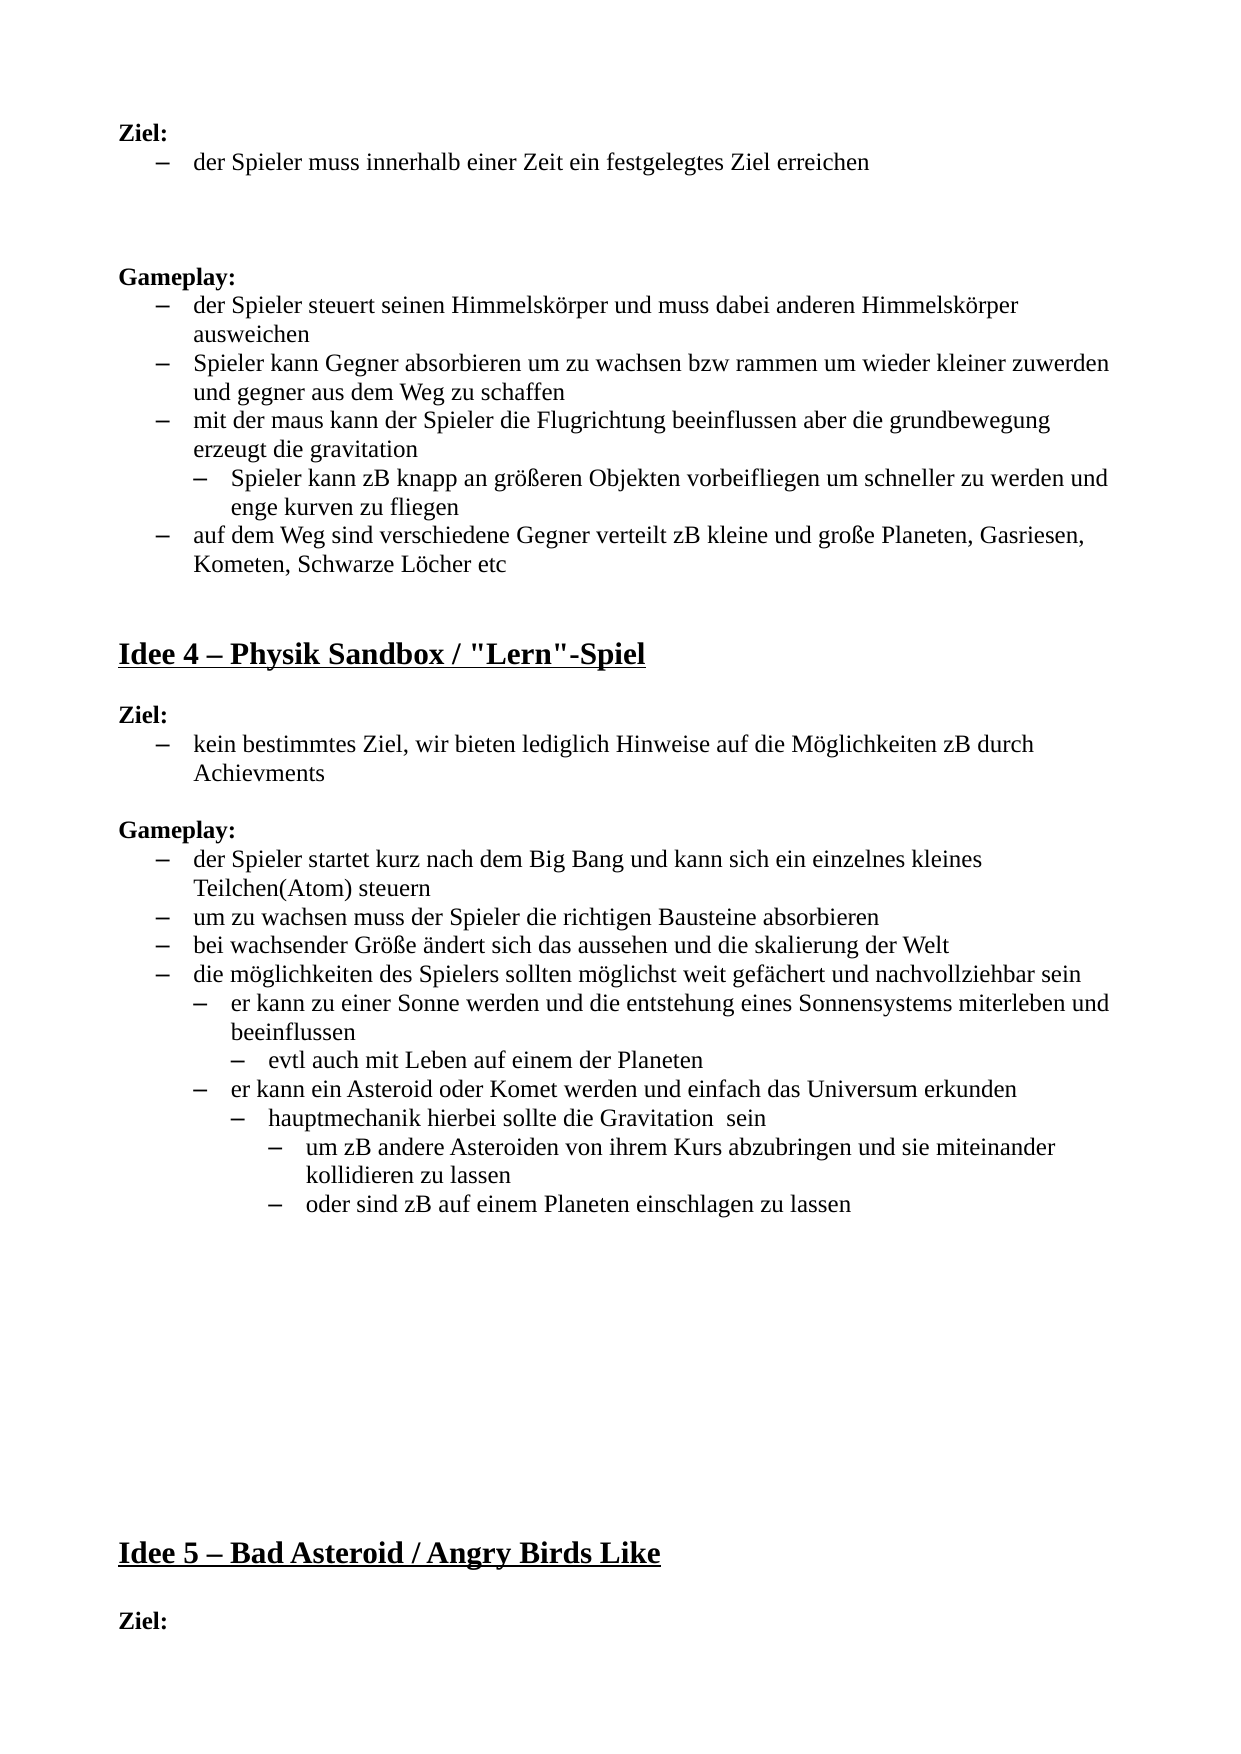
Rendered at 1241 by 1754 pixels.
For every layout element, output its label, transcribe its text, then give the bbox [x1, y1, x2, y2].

list oder sind zB auf einem Planeten einschlagen zu lassen [268, 1189, 1122, 1218]
list um zu wachsen muss der Spieler die richtigen Bausteine absorbieren [156, 902, 1122, 930]
list bei wachsender Größe ändert sich das aussehen und die skalierung der Welt [156, 930, 1122, 959]
text Ziel: [118, 700, 1122, 729]
list der Spieler steuert seinen Himmelskörper und muss dabei anderen Himmelskörper ausweichen [156, 291, 1122, 348]
text Ziel: [118, 118, 1122, 147]
list evtl auch mit Leben auf einem der Planeten [231, 1045, 1122, 1074]
text Gameplay: [118, 262, 1122, 291]
text Idee 5 – Bad Asteroid / Angry Birds Like [118, 1534, 1122, 1570]
list Spieler kann zB knapp an größeren Objekten vorbeifliegen um schneller zu werden und enge kurven zu fliegen [193, 463, 1122, 521]
list er kann ein Asteroid oder Komet werden und einfach das Universum erkunden [193, 1074, 1122, 1103]
text Ziel: [118, 1606, 1122, 1635]
list der Spieler startet kurz nach dem Big Bang und kann sich ein einzelnes kleines Teilchen(Atom) steuern [156, 844, 1122, 902]
list hauptmechanik hierbei sollte die Gravitation sein [231, 1103, 1122, 1132]
list er kann zu einer Sonne werden und die entstehung eines Sonnensystems miterleben und beeinflussen [193, 988, 1122, 1045]
text Gameplay: [118, 815, 1122, 844]
list um zB andere Asteroiden von ihrem Kurs abzubringen und sie miteinander kollidieren zu lassen [268, 1132, 1122, 1189]
list der Spieler muss innerhalb einer Zeit ein festgelegtes Ziel erreichen [156, 147, 1122, 176]
text Idee 4 – Physik Sandbox / "Lern"-Spiel [118, 636, 1122, 672]
list kein bestimmtes Ziel, wir bieten lediglich Hinweise auf die Möglichkeiten zB durch Achievments [156, 729, 1122, 787]
list die möglichkeiten des Spielers sollten möglichst weit gefächert und nachvollziehbar sein [156, 959, 1122, 988]
list auf dem Weg sind verschiedene Gegner verteilt zB kleine und große Planeten, Gasriesen, Kometen, Schwarze Löcher etc [156, 521, 1122, 578]
list Spieler kann Gegner absorbieren um zu wachsen bzw rammen um wieder kleiner zuwerden und gegner aus dem Weg zu schaffen [156, 348, 1122, 406]
list mit der maus kann der Spieler die Flugrichtung beeinflussen aber die grundbewegung erzeugt die gravitation [156, 406, 1122, 463]
